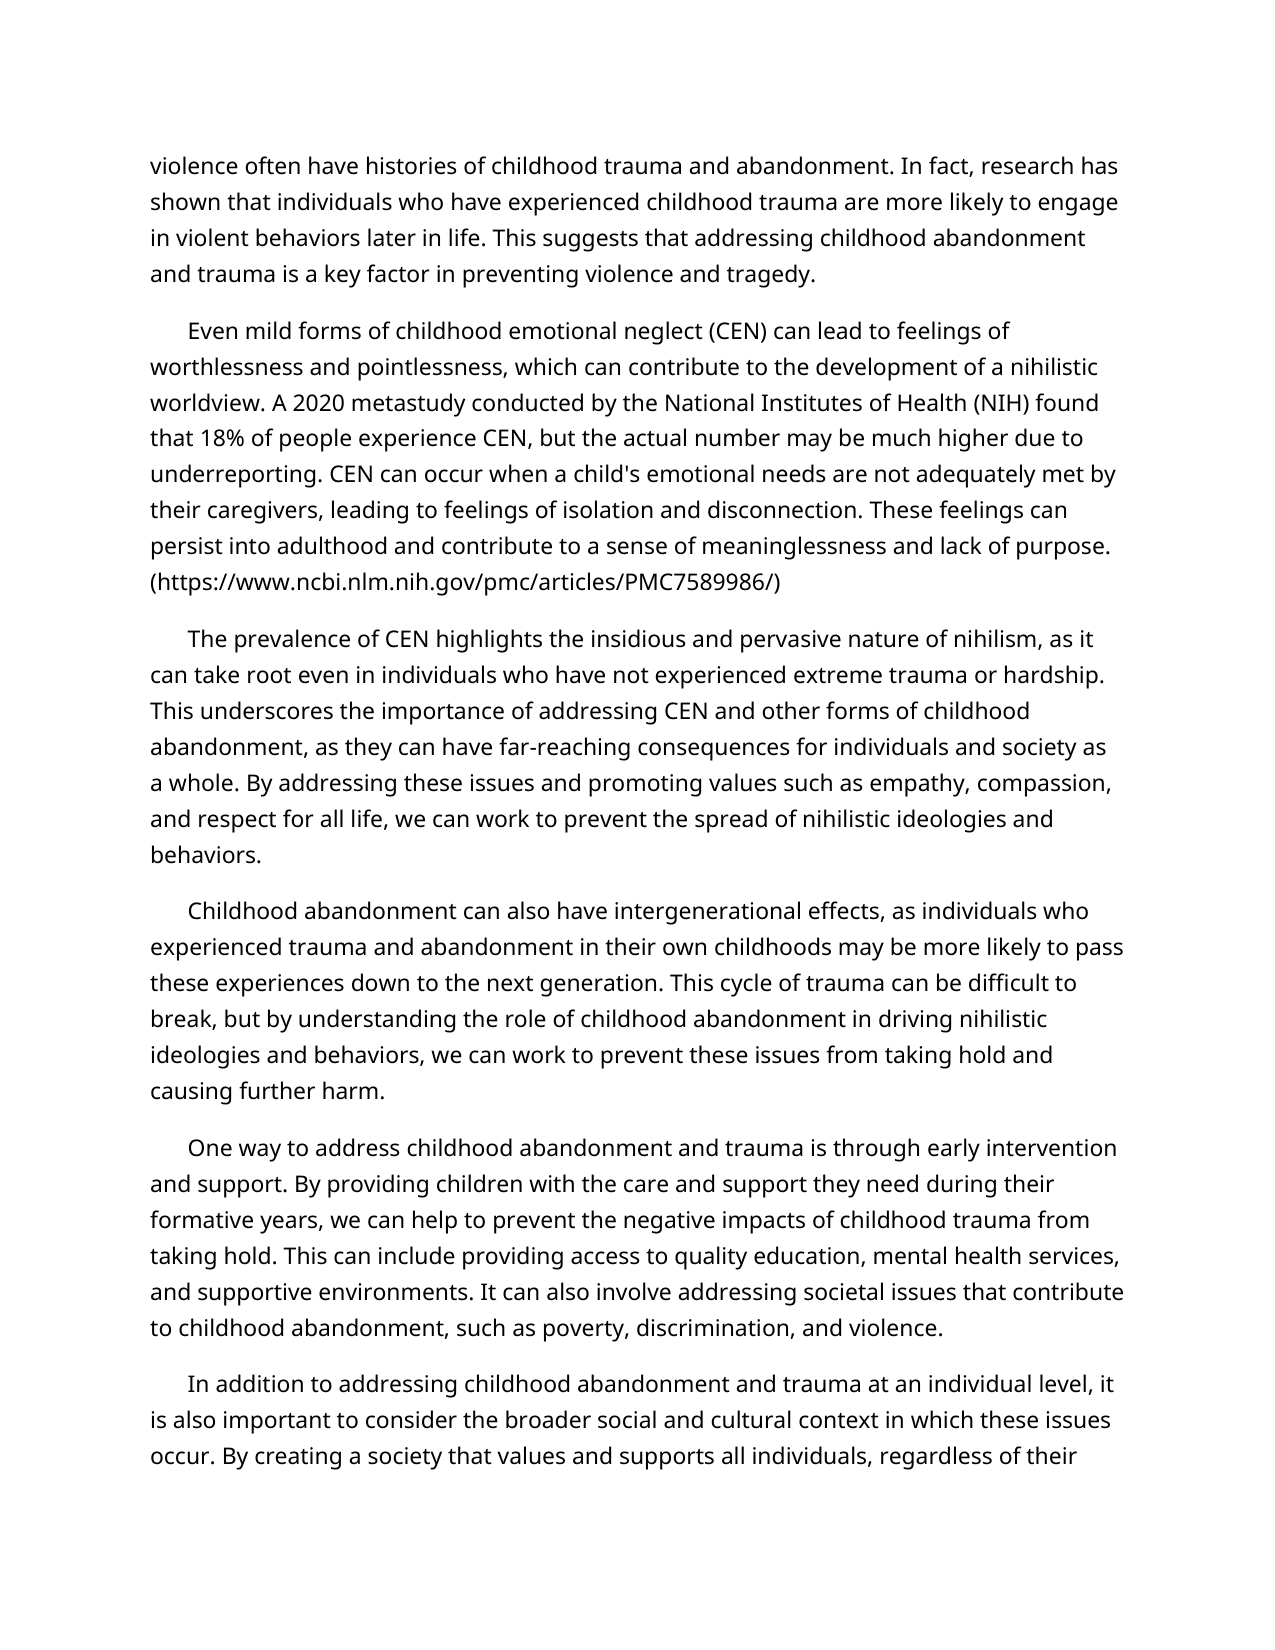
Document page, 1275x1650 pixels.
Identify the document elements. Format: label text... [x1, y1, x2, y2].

text violence often have histories of childhood trauma and abandonment. In fact, research has shown that individuals who have experienced childhood trauma are more likely to engage in violent behaviors later in life. This suggests that addressing childhood abandonment and trauma is a key factor in preventing violence and tragedy. [150, 150, 1125, 289]
text One way to address childhood abandonment and trauma is through early intervention and support. By providing children with the care and support they need during their formative years, we can help to prevent the negative impacts of childhood trauma from taking hold. This can include providing access to quality education, mental health services, and supportive environments. It can also involve addressing societal issues that contribute to childhood abandonment, such as poverty, discrimination, and violence. [150, 1132, 1125, 1343]
text Childhood abandonment can also have intergenerational effects, as individuals who experienced trauma and abandonment in their own childhoods may be more likely to pass these experiences down to the next generation. This cycle of trauma can be difficult to break, but by understanding the role of childhood abandonment in driving nihilistic ideologies and behaviors, we can work to prevent these issues from taking hold and causing further harm. [150, 895, 1125, 1106]
text Even mild forms of childhood emotional neglect (CEN) can lead to feelings of worthlessness and pointlessness, which can contribute to the development of a nihilistic worldview. A 2020 metastudy conducted by the National Institutes of Health (NIH) found that 18% of people experience CEN, but the actual number may be much higher due to underreporting. CEN can occur when a child's emotional needs are not adequately met by their caregivers, leading to feelings of isolation and disconnection. These feelings can persist into adulthood and contribute to a sense of meaninglessness and lack of purpose. (https://www.ncbi.nlm.nih.gov/pmc/articles/PMC7589986/) [150, 314, 1125, 597]
text The prevalence of CEN highlights the insidious and pervasive nature of nihilism, as it can take root even in individuals who have not experienced extreme trauma or hardship. This underscores the importance of addressing CEN and other forms of childhood abandonment, as they can have far-reaching consequences for individuals and society as a whole. By addressing these issues and promoting values such as empathy, compassion, and respect for all life, we can work to prevent the spread of nihilistic ideologies and behaviors. [150, 623, 1125, 870]
text In addition to addressing childhood abandonment and trauma at an individual level, it is also important to consider the broader social and cultural context in which these issues occur. By creating a society that values and supports all individuals, regardless of their [150, 1368, 1125, 1471]
